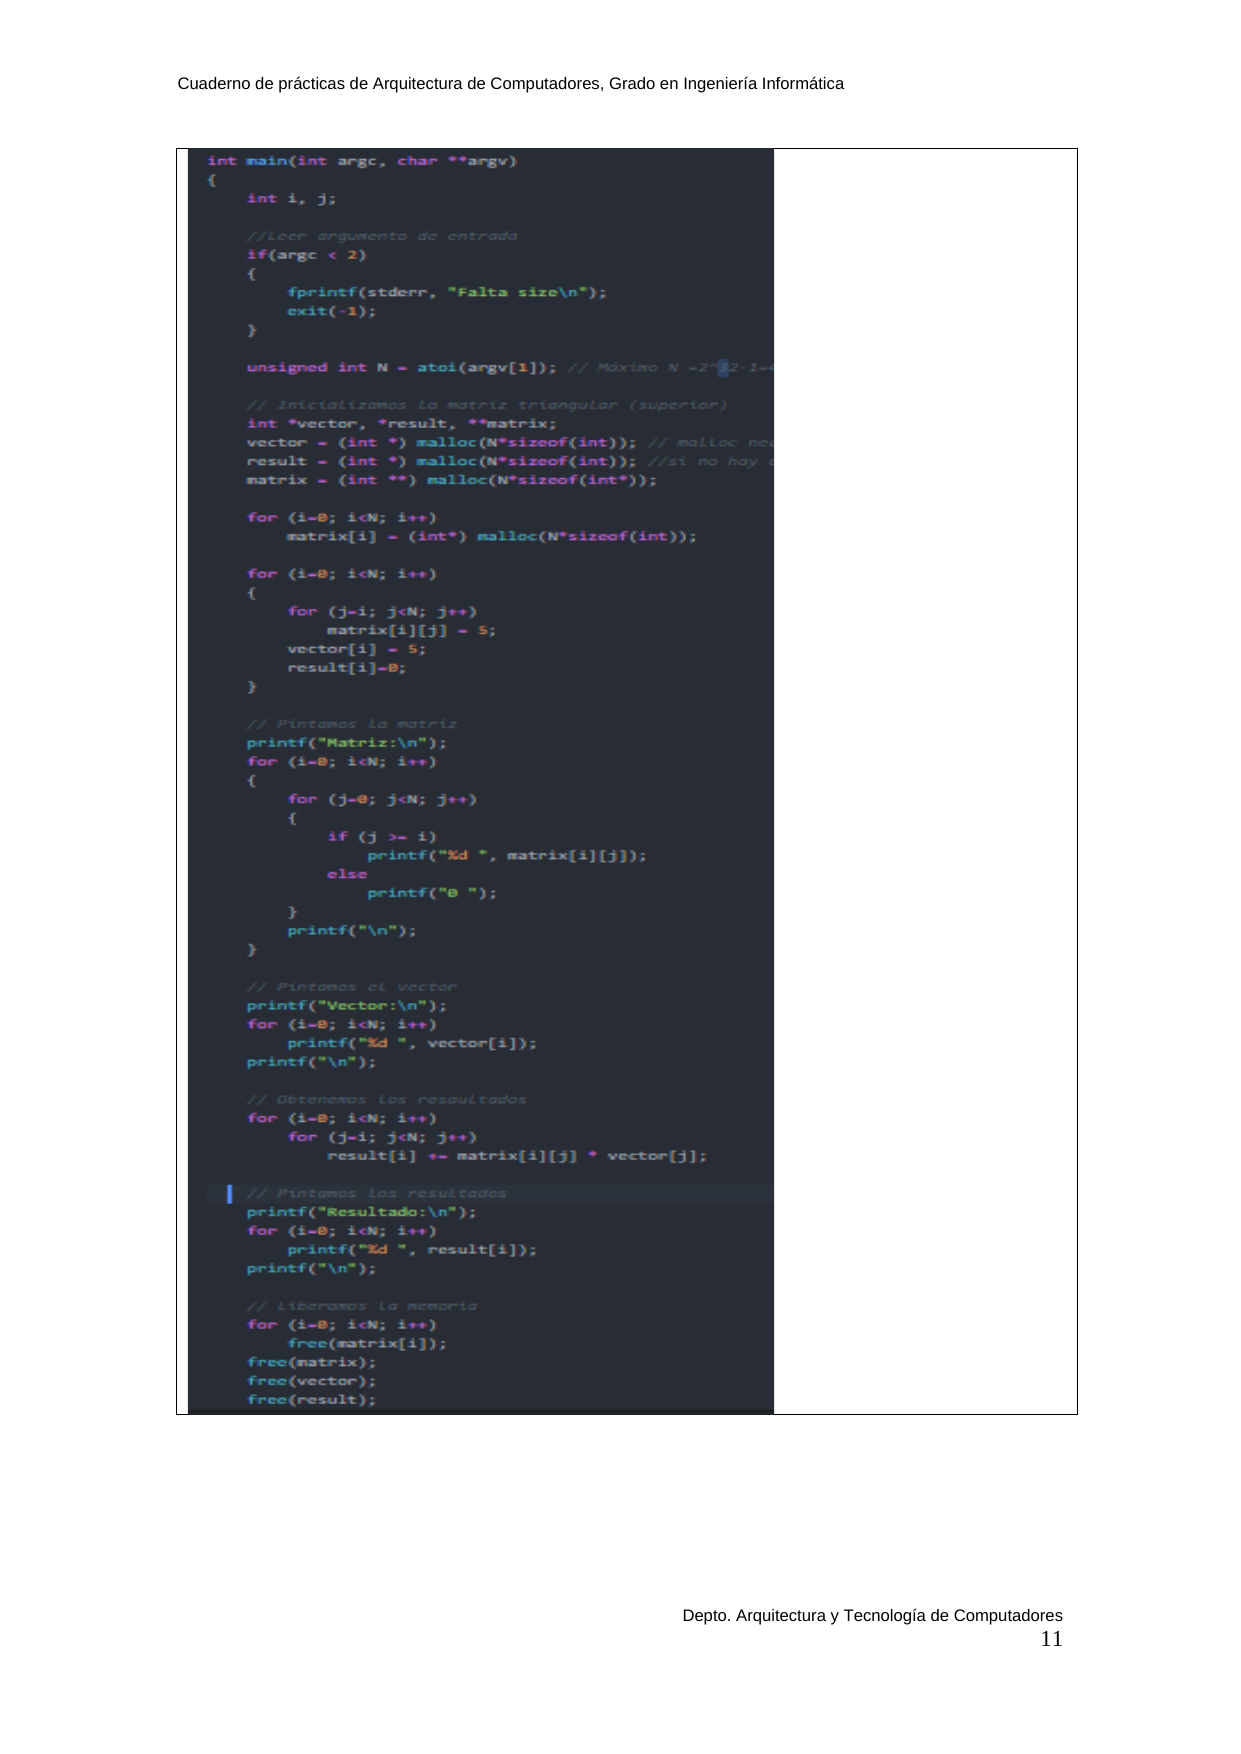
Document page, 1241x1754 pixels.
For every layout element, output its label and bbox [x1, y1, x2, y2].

table_header [177, 149, 187, 1414]
picture [187, 148, 775, 1415]
table_header [775, 149, 1077, 1414]
